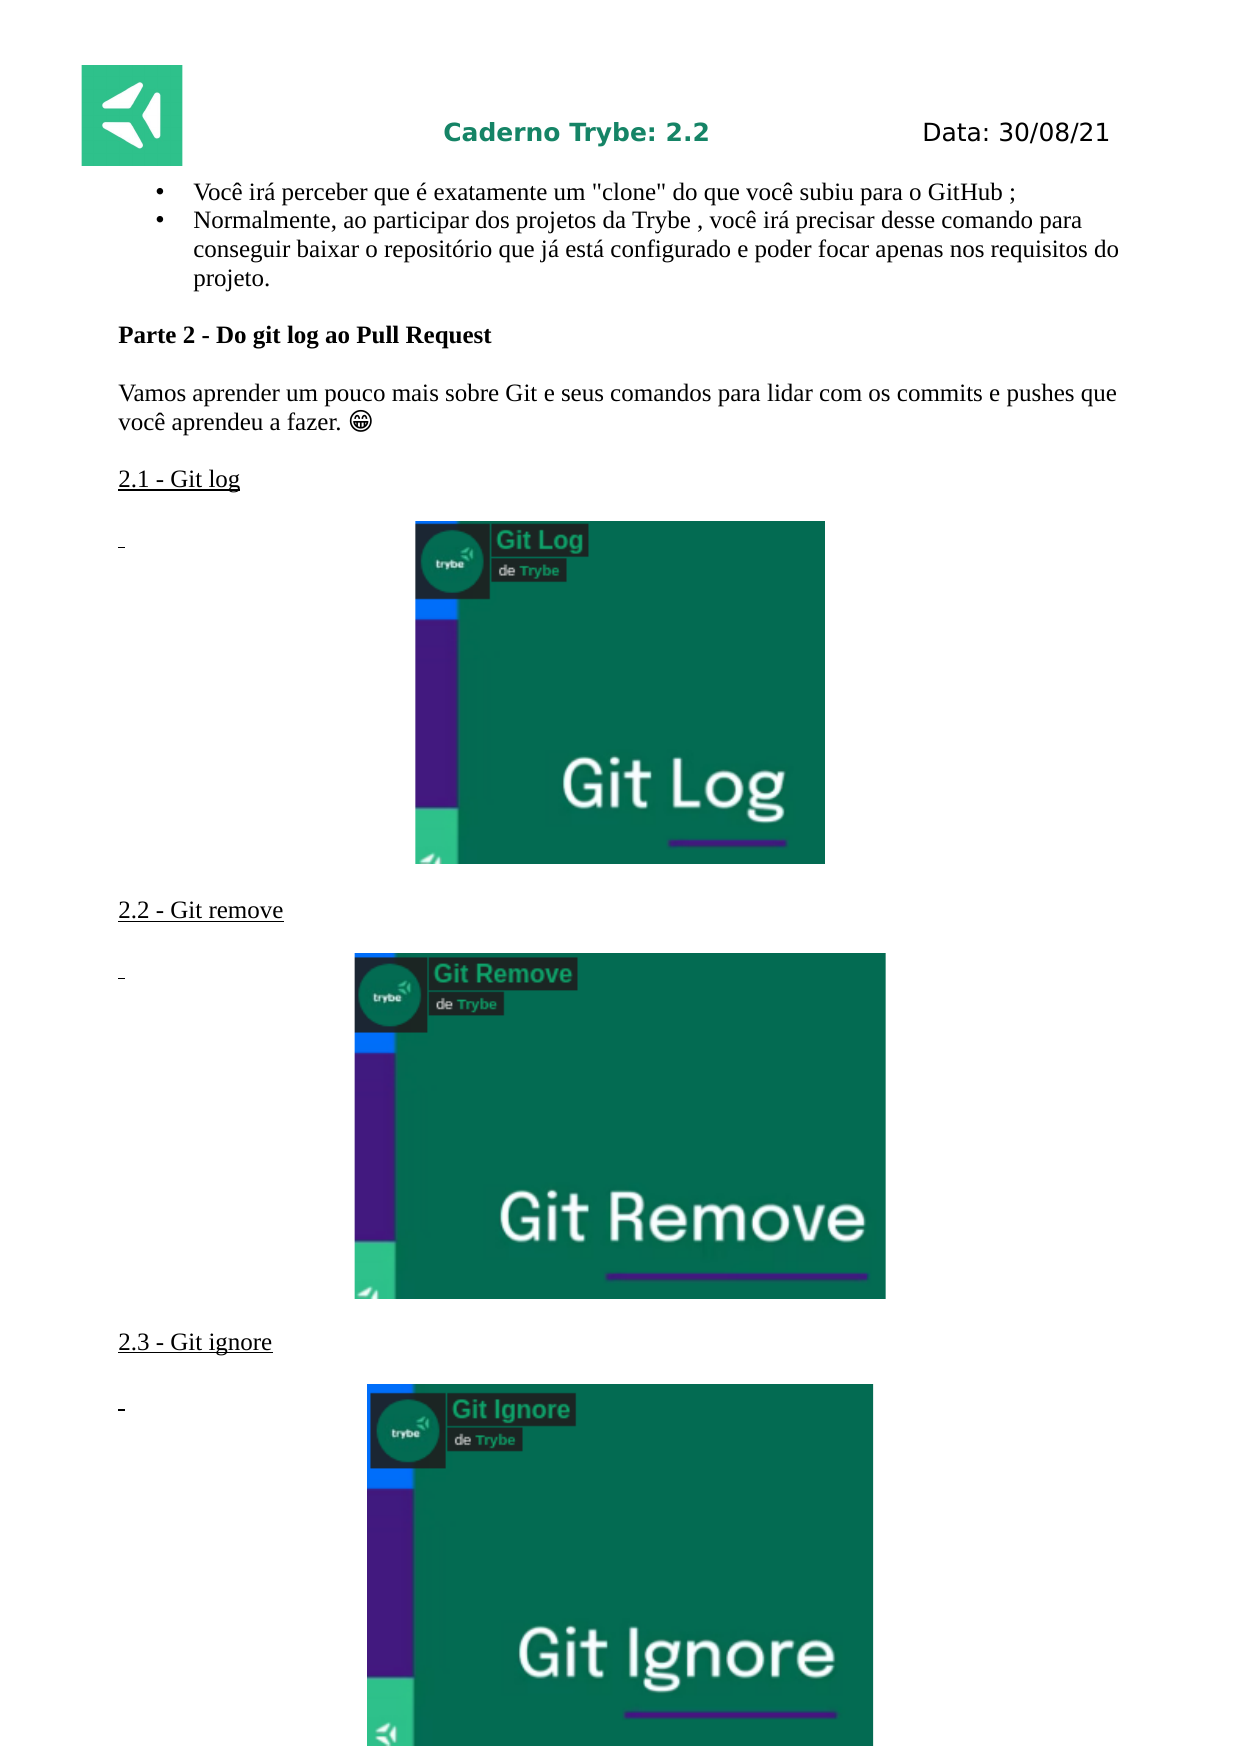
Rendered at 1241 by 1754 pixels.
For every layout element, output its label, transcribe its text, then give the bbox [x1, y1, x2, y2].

text 2.2 - Git remove [118, 896, 1122, 924]
picture [367, 1384, 874, 1746]
picture [415, 521, 825, 864]
list Normalmente, ao participar dos projetos da Trybe , você irá precisar desse comando para conseguir baixar o repositório que já está configurado e poder focar apenas nos requisitos do projeto. [156, 206, 1122, 292]
picture [81, 65, 183, 166]
text Vamos aprender um pouco mais sobre Git e seus comandos para lidar com os commits e pushes que você aprendeu a fazer. 😁 [118, 378, 1122, 436]
text 2.3 - Git ignore [118, 1327, 1122, 1356]
picture [354, 953, 886, 1299]
text Parte 2 - Do git log ao Pull Request [118, 321, 1122, 349]
text 2.1 - Git log [118, 464, 1122, 493]
list Você irá perceber que é exatamente um "clone" do que você subiu para o GitHub ; [156, 177, 1122, 206]
